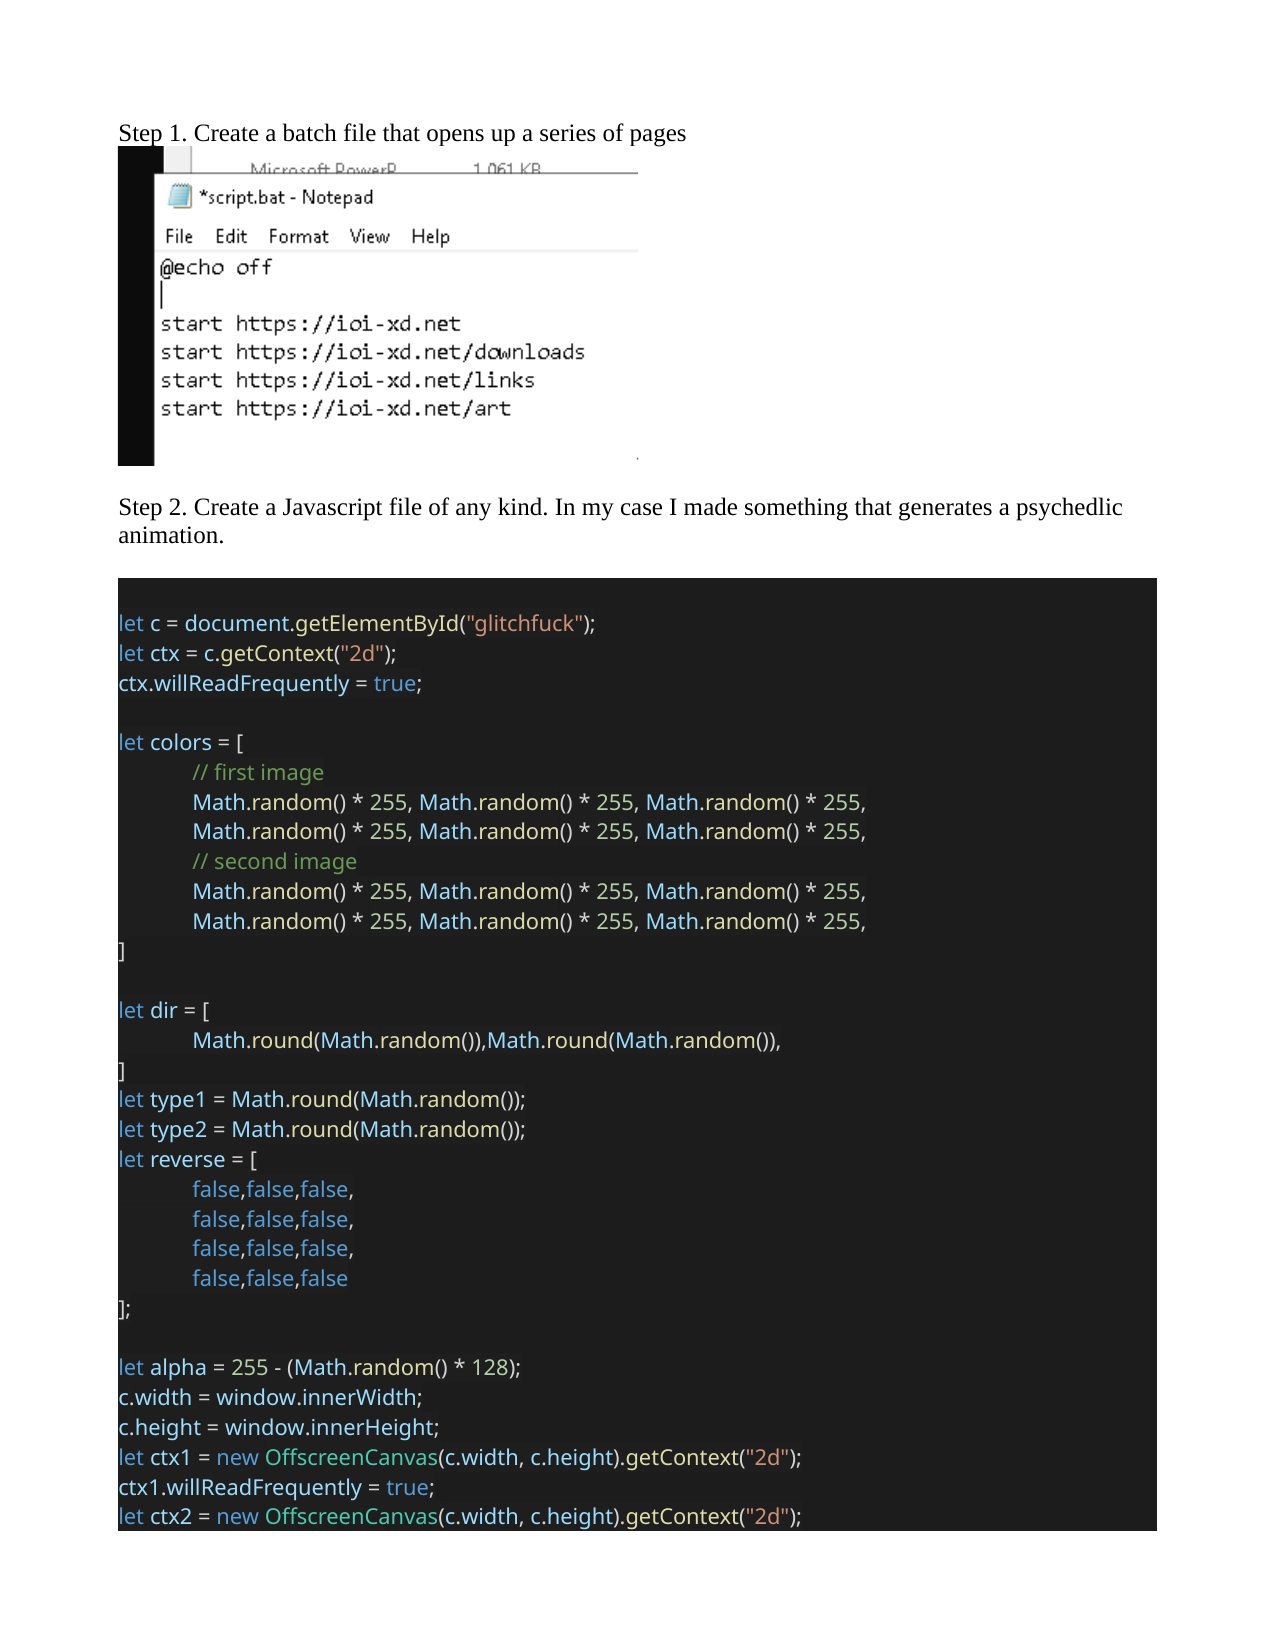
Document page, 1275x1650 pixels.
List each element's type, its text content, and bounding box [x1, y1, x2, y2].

text // first image [118, 757, 1157, 787]
text let ctx1 = new OffscreenCanvas(c.width, c.height).getContext("2d"); [118, 1442, 1157, 1472]
text let colors = [ [118, 727, 1157, 757]
text false,false,false, [118, 1203, 1157, 1233]
text false,false,false, [118, 1174, 1157, 1203]
text Math.round(Math.random()),Math.round(Math.random()), [118, 1025, 1157, 1054]
text ] [118, 1054, 1157, 1084]
text Math.random() * 255, Math.random() * 255, Math.random() * 255, [118, 876, 1157, 906]
text ]; [118, 1293, 1157, 1323]
text ] [118, 936, 1157, 965]
text c.width = window.innerWidth; [118, 1382, 1157, 1412]
text // second image [118, 846, 1157, 876]
text Step 2. Create a Javascript file of any kind. In my case I made something that generates a psychedlic animation. [118, 147, 1157, 549]
text let c = document.getElementById("glitchfuck"); [118, 608, 1157, 638]
text let type1 = Math.round(Math.random()); [118, 1084, 1157, 1114]
text let ctx2 = new OffscreenCanvas(c.width, c.height).getContext("2d"); [118, 1501, 1157, 1531]
text false,false,false [118, 1263, 1157, 1293]
text Step 1. Create a batch file that opens up a series of pages [118, 118, 1157, 147]
picture [117, 146, 639, 466]
text let type2 = Math.round(Math.random()); [118, 1114, 1157, 1144]
text let ctx = c.getContext("2d"); [118, 638, 1157, 667]
text let reverse = [ [118, 1144, 1157, 1174]
text ctx.willReadFrequently = true; [118, 667, 1157, 697]
text false,false,false, [118, 1233, 1157, 1263]
text Math.random() * 255, Math.random() * 255, Math.random() * 255, [118, 816, 1157, 846]
text c.height = window.innerHeight; [118, 1412, 1157, 1442]
text Math.random() * 255, Math.random() * 255, Math.random() * 255, [118, 787, 1157, 816]
text Math.random() * 255, Math.random() * 255, Math.random() * 255, [118, 906, 1157, 936]
text let alpha = 255 - (Math.random() * 128); [118, 1352, 1157, 1382]
text ctx1.willReadFrequently = true; [118, 1472, 1157, 1501]
text let dir = [ [118, 995, 1157, 1025]
